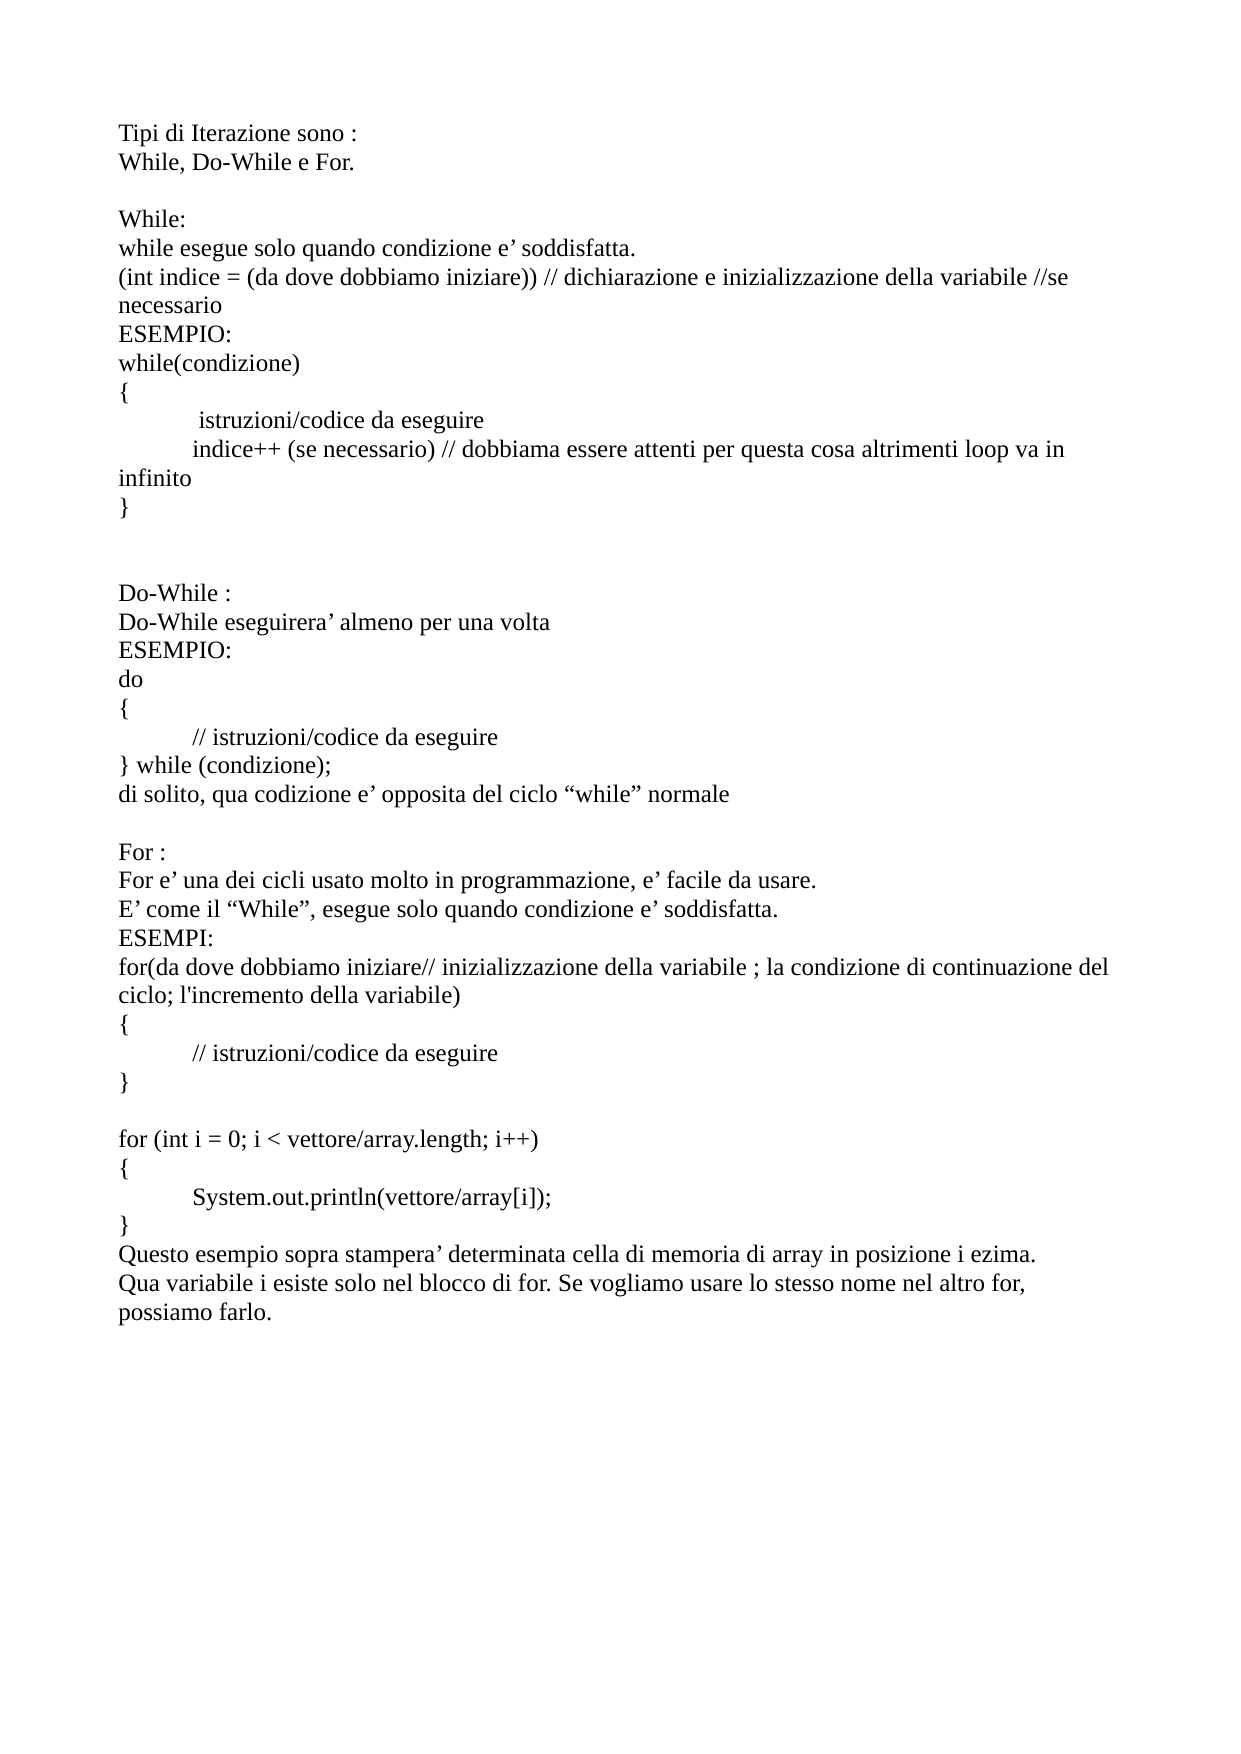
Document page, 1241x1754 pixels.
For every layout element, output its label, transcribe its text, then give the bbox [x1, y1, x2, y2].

text While, Do-While e For. [118, 147, 1122, 176]
text E’ come il “While”, esegue solo quando condizione e’ soddisfatta. [118, 894, 1122, 923]
text while(condizione) [118, 348, 1122, 377]
text while esegue solo quando condizione e’ soddisfatta. [118, 233, 1122, 262]
text do [118, 664, 1122, 693]
text } while (condizione); [118, 751, 1122, 779]
text } [118, 1067, 1122, 1096]
text ESEMPI: [118, 923, 1122, 952]
text istruzioni/codice da eseguire [118, 406, 1122, 434]
text for(da dove dobbiamo iniziare// inizializzazione della variabile ; la condizione di continuazione del ciclo; l'incremento della variabile) [118, 952, 1122, 1009]
text Do-While eseguirera’ almeno per una volta [118, 607, 1122, 636]
text While: [118, 204, 1122, 233]
text } [118, 1211, 1122, 1239]
text (int indice = (da dove dobbiamo iniziare)) // dichiarazione e inizializzazione della variabile //se necessario [118, 262, 1122, 319]
text Do-While : [118, 578, 1122, 607]
text Tipi di Iterazione sono : [118, 118, 1122, 147]
text System.out.println(vettore/array[i]); [118, 1182, 1122, 1211]
text { [118, 377, 1122, 406]
text { [118, 693, 1122, 722]
text Qua variabile i esiste solo nel blocco di for. Se vogliamo usare lo stesso nome nel altro for, possiamo farlo. [118, 1268, 1122, 1326]
text { [118, 1009, 1122, 1038]
text } [118, 492, 1122, 521]
text ESEMPIO: [118, 319, 1122, 348]
text Questo esempio sopra stampera’ determinata cella di memoria di array in posizione i ezima. [118, 1239, 1122, 1268]
text for (int i = 0; i < vettore/array.length; i++) [118, 1124, 1122, 1153]
text For : [118, 837, 1122, 866]
text For e’ una dei cicli usato molto in programmazione, e’ facile da usare. [118, 866, 1122, 894]
text // istruzioni/codice da eseguire [118, 722, 1122, 751]
text // istruzioni/codice da eseguire [118, 1038, 1122, 1067]
text ESEMPIO: [118, 636, 1122, 664]
text di solito, qua codizione e’ opposita del ciclo “while” normale [118, 779, 1122, 808]
text indice++ (se necessario) // dobbiama essere attenti per questa cosa altrimenti loop va in infinito [118, 434, 1122, 492]
text { [118, 1153, 1122, 1182]
